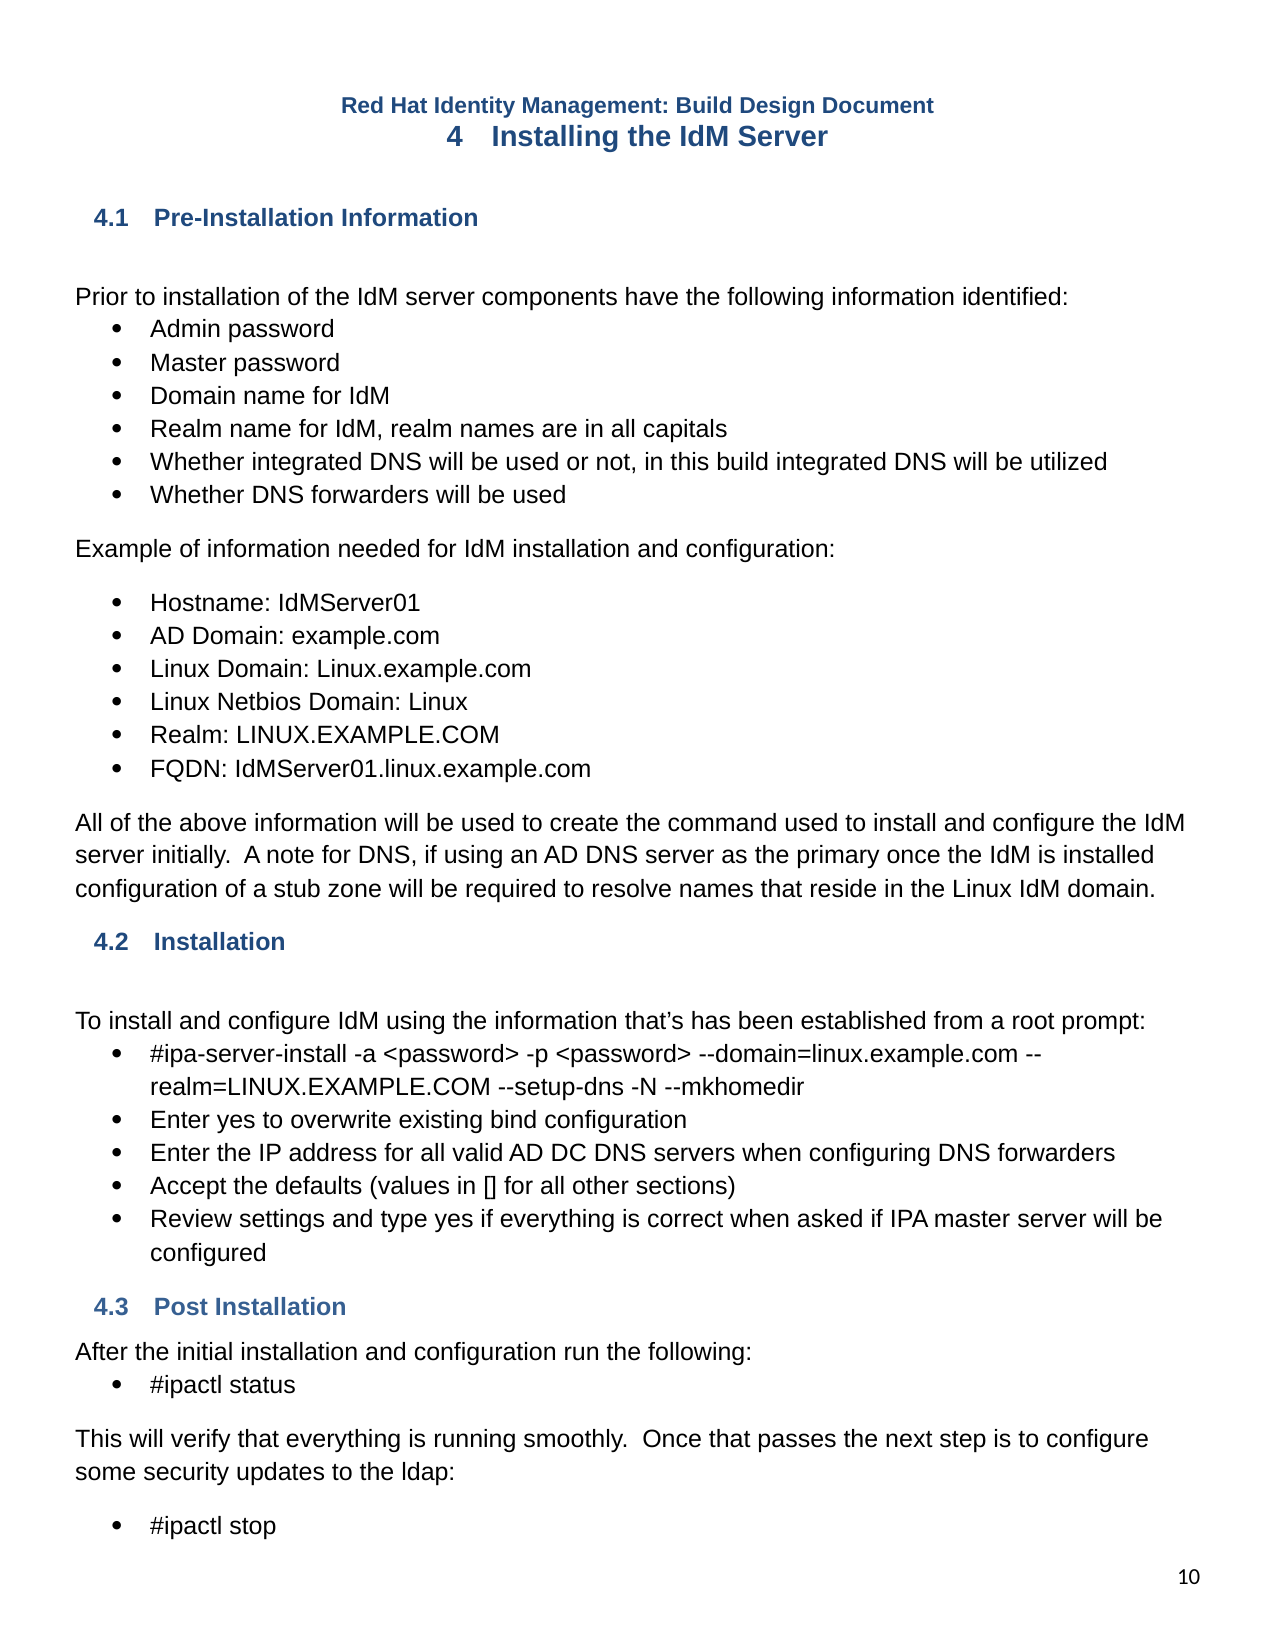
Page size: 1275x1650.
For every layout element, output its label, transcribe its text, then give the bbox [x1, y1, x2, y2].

list To install and configure IdM using the information that’s has been established from a root prompt: [75, 1006, 1200, 1035]
list Admin password [112, 314, 1200, 343]
list Enter the IP address for all valid AD DC DNS servers when configuring DNS forwarders [112, 1138, 1200, 1167]
subtitle Pre-Installation Information [94, 203, 1200, 232]
list Whether integrated DNS will be used or not, in this build integrated DNS will be utilized [112, 447, 1200, 476]
list Linux Domain: Linux.example.com [112, 654, 1200, 683]
list Hostname: IdMServer01 [112, 588, 1200, 617]
list Master password [112, 348, 1200, 376]
list FQDN: IdMServer01.linux.example.com [112, 753, 1200, 782]
list #ipactl status [112, 1370, 1200, 1399]
list Whether DNS forwarders will be used [112, 480, 1200, 509]
subtitle Installation [94, 927, 1200, 956]
list #ipactl stop [112, 1511, 1200, 1540]
list Realm: LINUX.EXAMPLE.COM [112, 720, 1200, 749]
subtitle Post Installation [94, 1291, 1200, 1320]
list Enter yes to overwrite existing bind configuration [112, 1105, 1200, 1134]
text Example of information needed for IdM installation and configuration: [75, 534, 1200, 563]
list #ipa-server-install -a <password> -p <password> --domain=linux.example.com --realm=LINUX.EXAMPLE.COM --setup-dns -N --mkhomedir [112, 1039, 1200, 1101]
list Accept the defaults (values in [] for all other sections) [112, 1171, 1200, 1200]
list Linux Netbios Domain: Linux [112, 687, 1200, 716]
list Review settings and type yes if everything is correct when asked if IPA master server will be configured [112, 1204, 1200, 1266]
list Realm name for IdM, realm names are in all capitals [112, 414, 1200, 443]
subtitle Installing the IdM Server [75, 119, 1200, 152]
list Domain name for IdM [112, 381, 1200, 409]
list After the initial installation and configuration run the following: [75, 1337, 1200, 1366]
list Prior to installation of the IdM server components have the following information identified: [75, 281, 1200, 310]
list AD Domain: example.com [112, 621, 1200, 650]
text All of the above information will be used to create the command used to install and configure the IdM server initially. A note for DNS, if using an AD DNS server as the primary once the IdM is installed configuration of a stub zone will be required to resolve names that reside in the Linux IdM domain. [75, 807, 1200, 902]
text This will verify that everything is running smoothly. Once that passes the next step is to configure some security updates to the ldap: [75, 1424, 1200, 1486]
